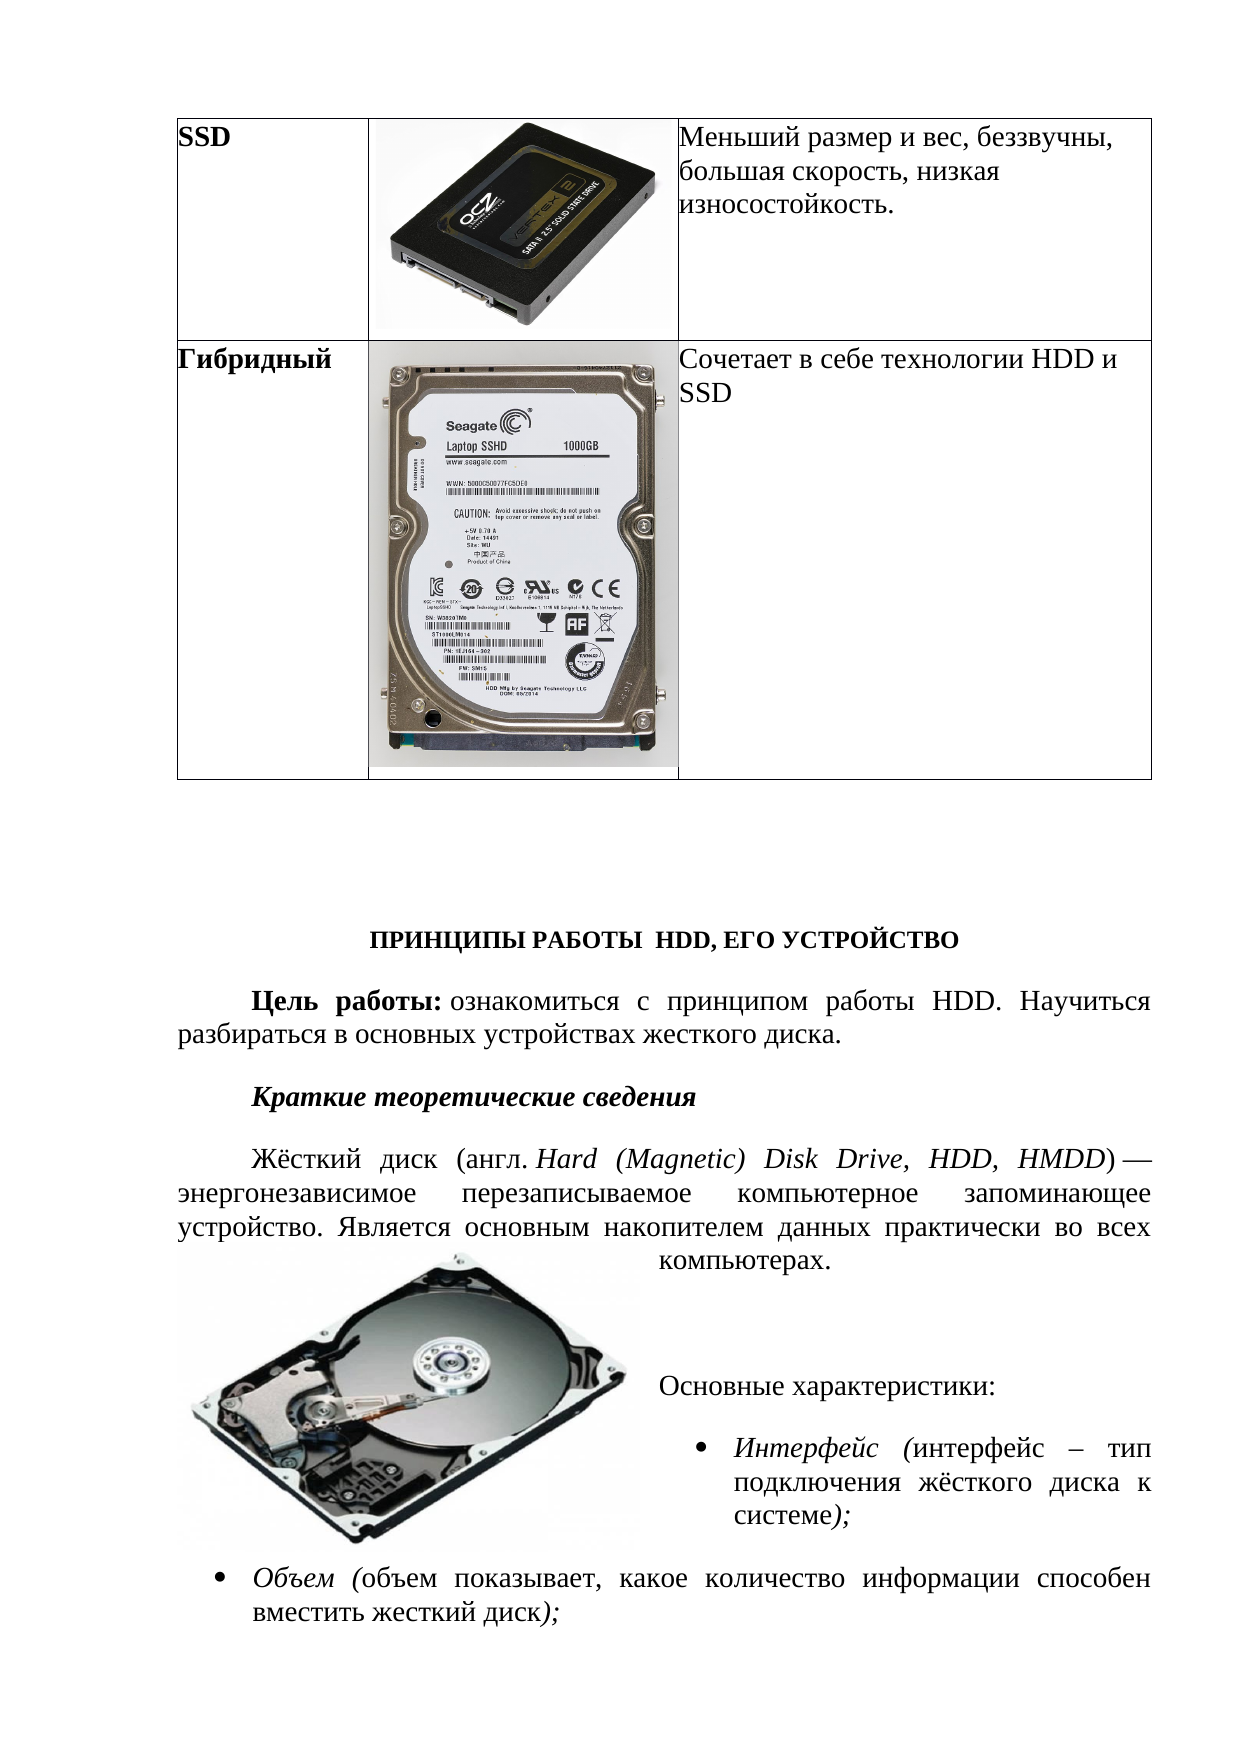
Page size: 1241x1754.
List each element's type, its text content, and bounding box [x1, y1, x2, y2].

table_cell Сочетает в себе технологии HDD и SSD [679, 341, 1151, 779]
table_cell Меньший размер и вес, беззвучны, большая скорость, низкая износостойкость. [679, 119, 1151, 340]
table_cell [369, 119, 678, 340]
text Цель работы: ознакомиться с принципом работы HDD. Научиться разбираться в основных устройствах жесткого диска. [177, 983, 1152, 1050]
list Интерфейс (интерфейс – тип подключения жёсткого диска к системе); [640, 1430, 1152, 1531]
list Объем (объем показывает, какое количество информации способен вместить жесткий диск); [215, 1560, 1152, 1627]
text Жёсткий диск (англ. Hard (Magnetic) Disk Drive, HDD, HMDD) — энергонезависимое перезаписываемое компьютерное запоминающее устройство. Является основным накопителем данных практически во всех компьютерах. [177, 1142, 1152, 1276]
text ПРИНЦИПЫ РАБОТЫ HDD, ЕГО УСТРОЙСТВО [177, 925, 1152, 953]
text Краткие теоретические сведения [177, 1079, 1152, 1112]
picture [375, 119, 672, 329]
picture [177, 1242, 640, 1552]
table_cell Гибридный [178, 341, 368, 779]
table_cell SSD [178, 119, 368, 340]
text Основные характеристики: [640, 1368, 1152, 1401]
table_cell [369, 767, 678, 779]
picture [368, 341, 679, 767]
